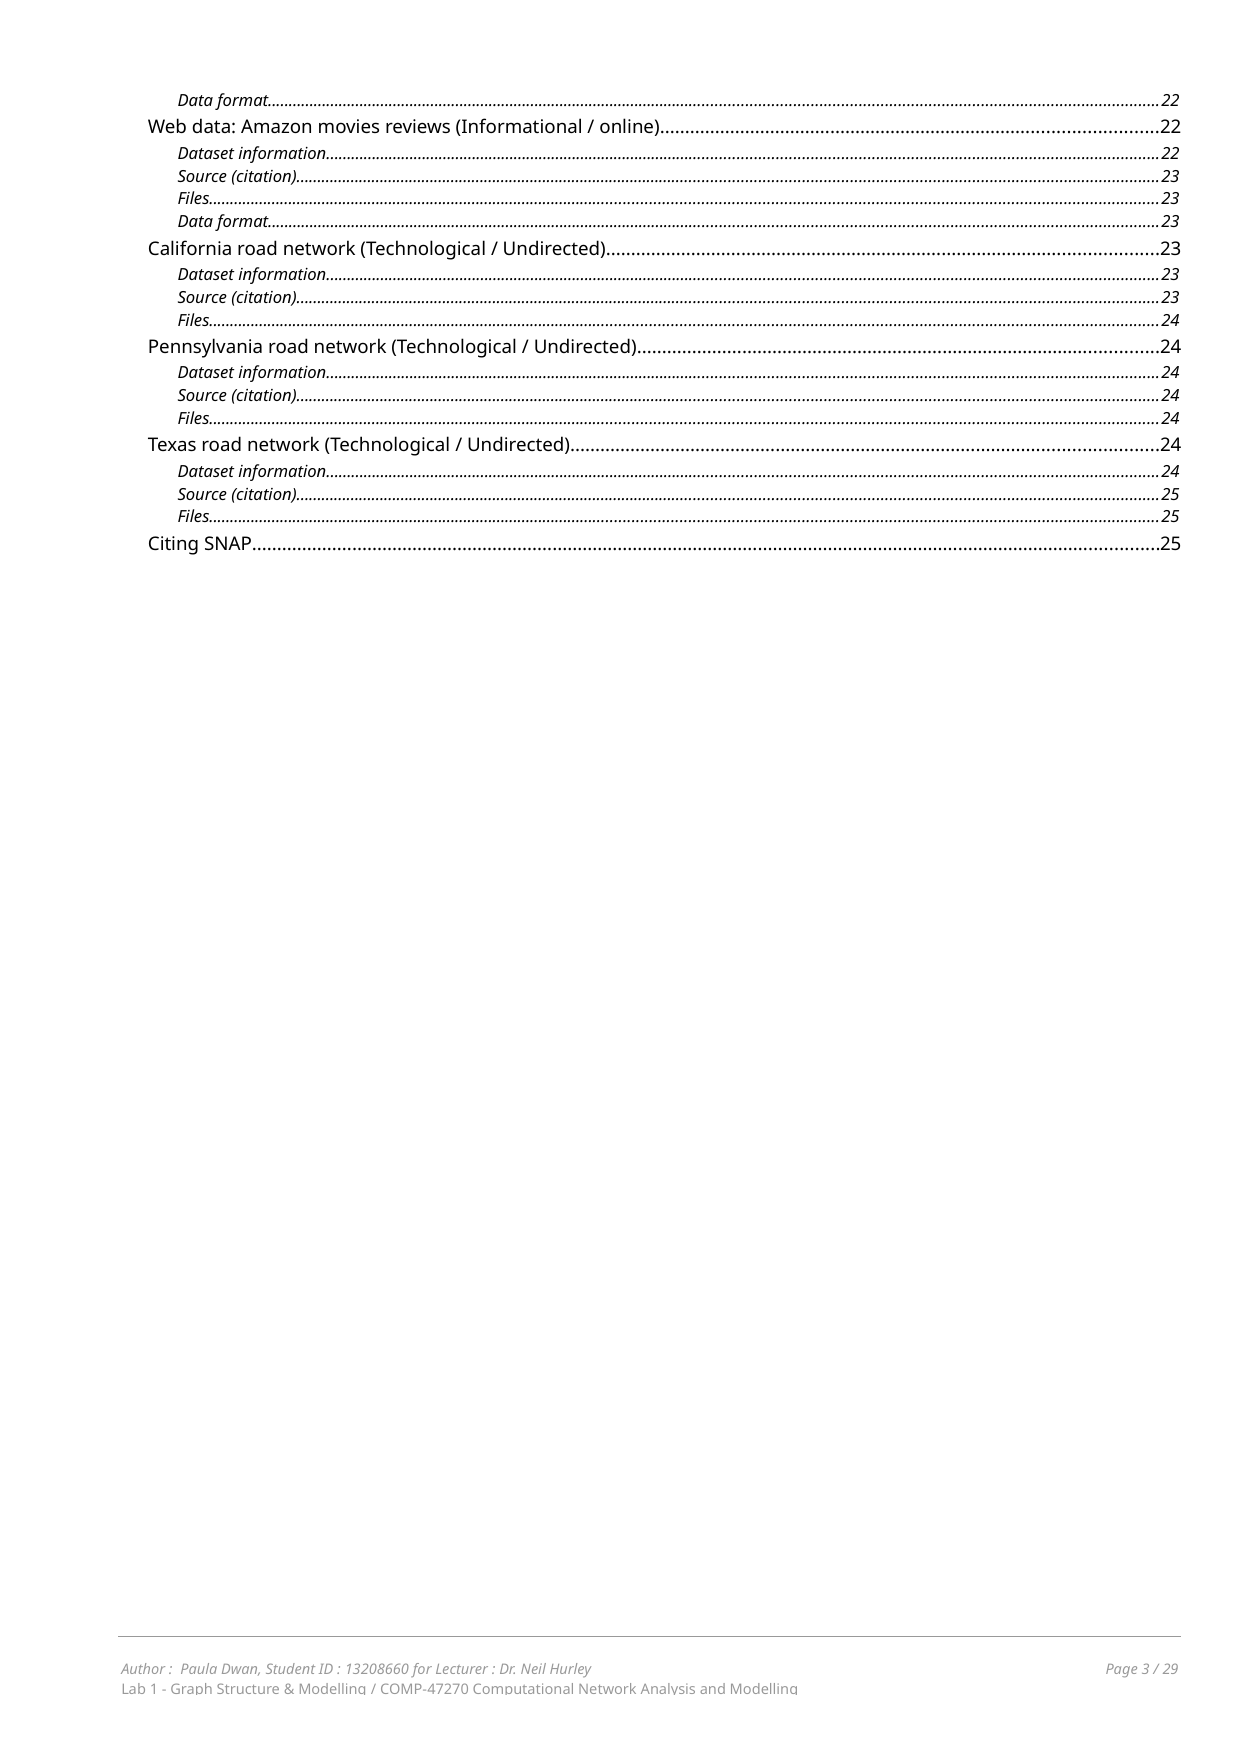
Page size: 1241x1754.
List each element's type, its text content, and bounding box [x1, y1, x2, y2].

text California road network (Technological / Undirected) 23 [148, 235, 1181, 260]
text Source (citation) 25 [177, 482, 1181, 505]
text Files 24 [177, 407, 1181, 429]
text Dataset information 22 [177, 142, 1181, 164]
text Source (citation) 23 [177, 164, 1181, 187]
text Pennsylvania road network (Technological / Undirected) 24 [148, 333, 1181, 359]
text Dataset information 24 [177, 361, 1181, 384]
text Source (citation) 24 [177, 384, 1181, 407]
text Dataset information 24 [177, 459, 1181, 482]
text Texas road network (Technological / Undirected) 24 [148, 432, 1181, 457]
text Data format 22 [177, 88, 1181, 111]
text Data format 23 [177, 210, 1181, 232]
text Files 24 [177, 308, 1181, 331]
text Source (citation) 23 [177, 285, 1181, 308]
text Dataset information 23 [177, 263, 1181, 285]
text Files 23 [177, 187, 1181, 210]
text Files 25 [177, 505, 1181, 528]
text Citing SNAP 25 [148, 530, 1181, 556]
text Web data: Amazon movies reviews (Informational / online) 22 [148, 114, 1181, 139]
